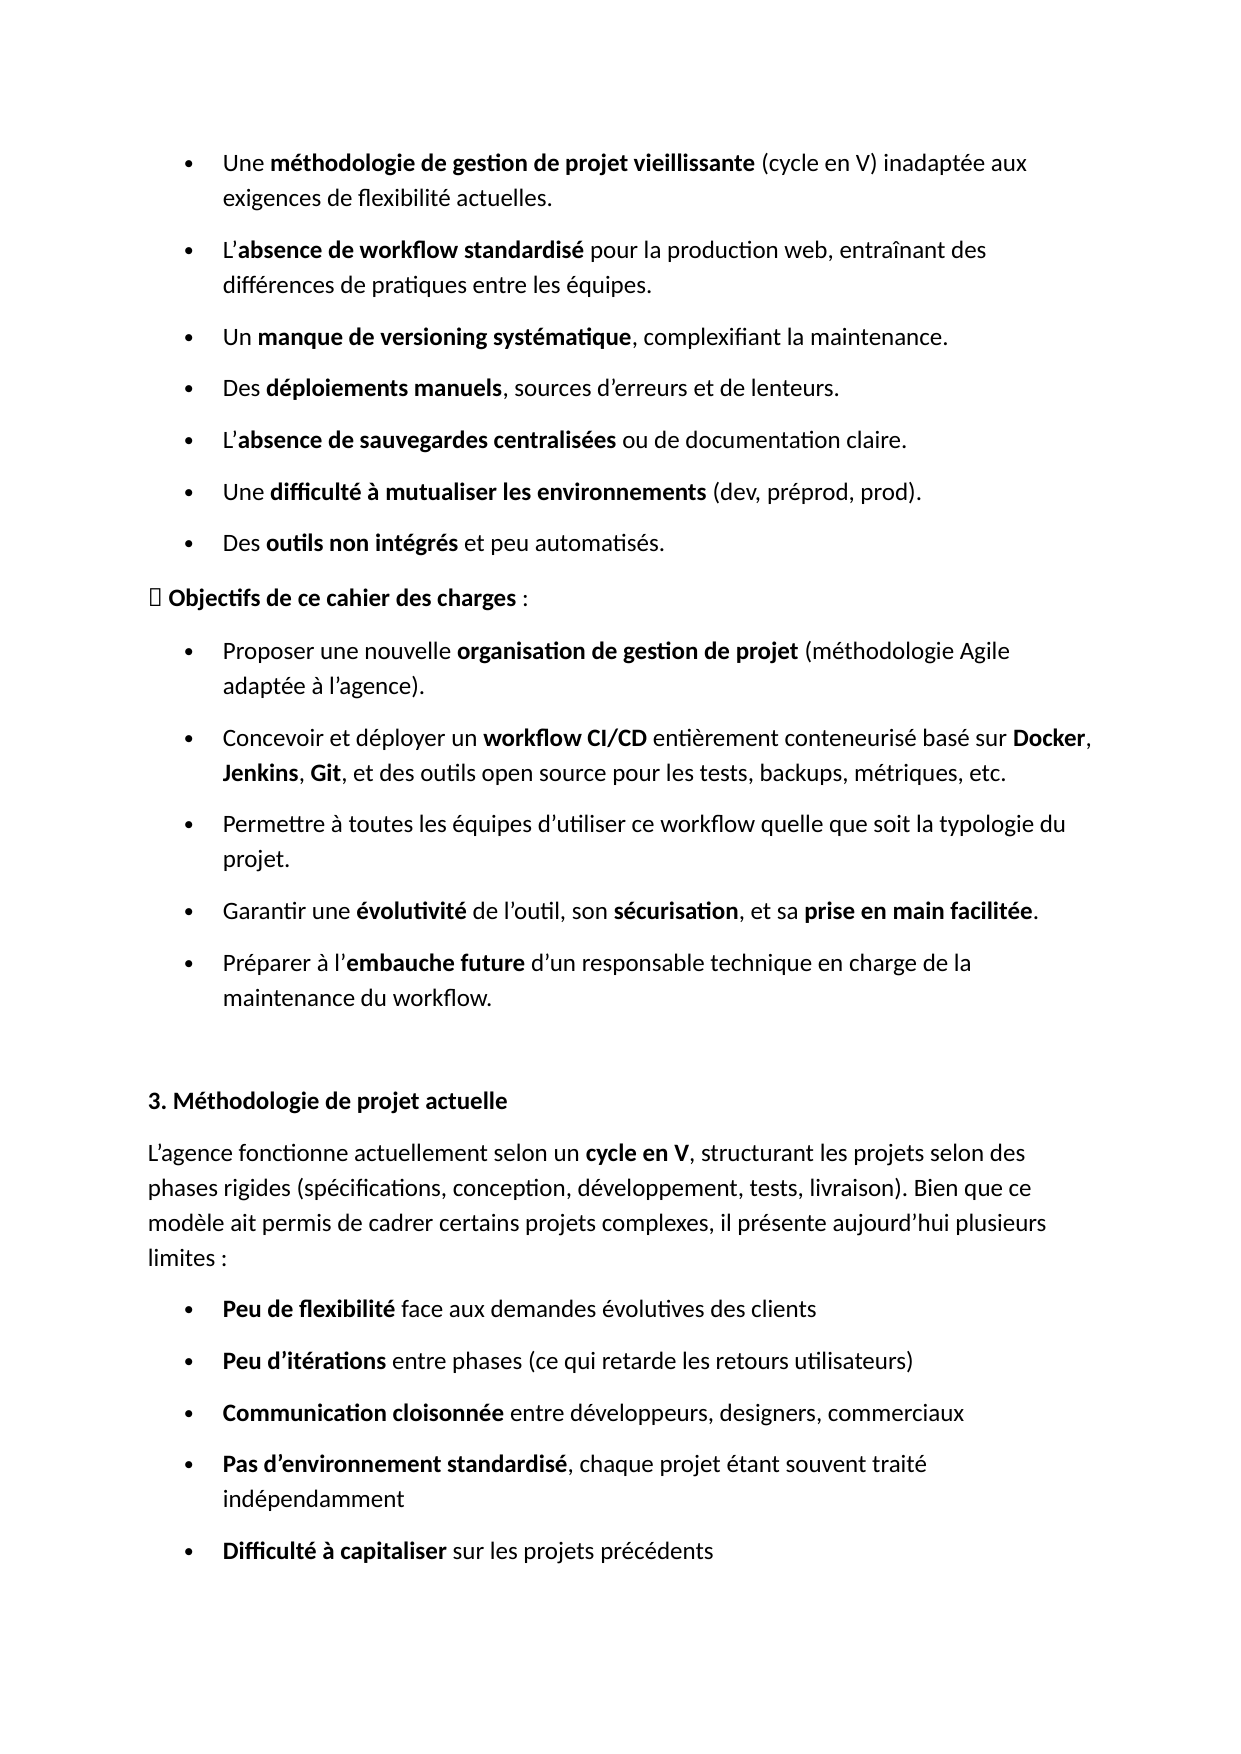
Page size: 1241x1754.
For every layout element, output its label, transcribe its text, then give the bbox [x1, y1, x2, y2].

list L’absence de sauvegardes centralisées ou de documentation claire. [185, 424, 1093, 455]
list Garantir une évolutivité de l’outil, son sécurisation, et sa prise en main facilitée. [185, 895, 1093, 926]
list Peu d’itérations entre phases (ce qui retarde les retours utilisateurs) [185, 1345, 1093, 1376]
list Difficulté à capitaliser sur les projets précédents [185, 1535, 1093, 1566]
list Concevoir et déployer un workflow CI/CD entièrement conteneurisé basé sur Docker, Jenkins, Git, et des outils open source pour les tests, backups, métriques, etc. [185, 722, 1093, 787]
list Pas d’environnement standardisé, chaque projet étant souvent traité indépendamment [185, 1448, 1093, 1514]
list Une méthodologie de gestion de projet vieillissante (cycle en V) inadaptée aux exigences de flexibilité actuelles. [185, 148, 1093, 213]
list Un manque de versioning systématique, complexifiant la maintenance. [185, 321, 1093, 351]
list Peu de flexibilité face aux demandes évolutives des clients [185, 1293, 1093, 1324]
list Permettre à toutes les équipes d’utiliser ce workflow quelle que soit la typologie du projet. [185, 808, 1093, 874]
text 3. Méthodologie de projet actuelle [148, 1085, 1093, 1116]
list Une difficulté à mutualiser les environnements (dev, préprod, prod). [185, 476, 1093, 506]
list Des déploiements manuels, sources d’erreurs et de lenteurs. [185, 373, 1093, 403]
text 🎯 Objectifs de ce cahier des charges : [148, 579, 1093, 613]
list Proposer une nouvelle organisation de gestion de projet (méthodologie Agile adaptée à l’agence). [185, 635, 1093, 701]
list L’absence de workflow standardisé pour la production web, entraînant des différences de pratiques entre les équipes. [185, 234, 1093, 300]
list Préparer à l’embauche future d’un responsable technique en charge de la maintenance du workflow. [185, 947, 1093, 1012]
text L’agence fonctionne actuellement selon un cycle en V, structurant les projets selon des phases rigides (spécifications, conception, développement, tests, livraison). Bien que ce modèle ait permis de cadrer certains projets complexes, il présente aujourd’hui plusieurs limites : [148, 1137, 1093, 1272]
list Communication cloisonnée entre développeurs, designers, commerciaux [185, 1397, 1093, 1427]
list Des outils non intégrés et peu automatisés. [185, 528, 1093, 558]
